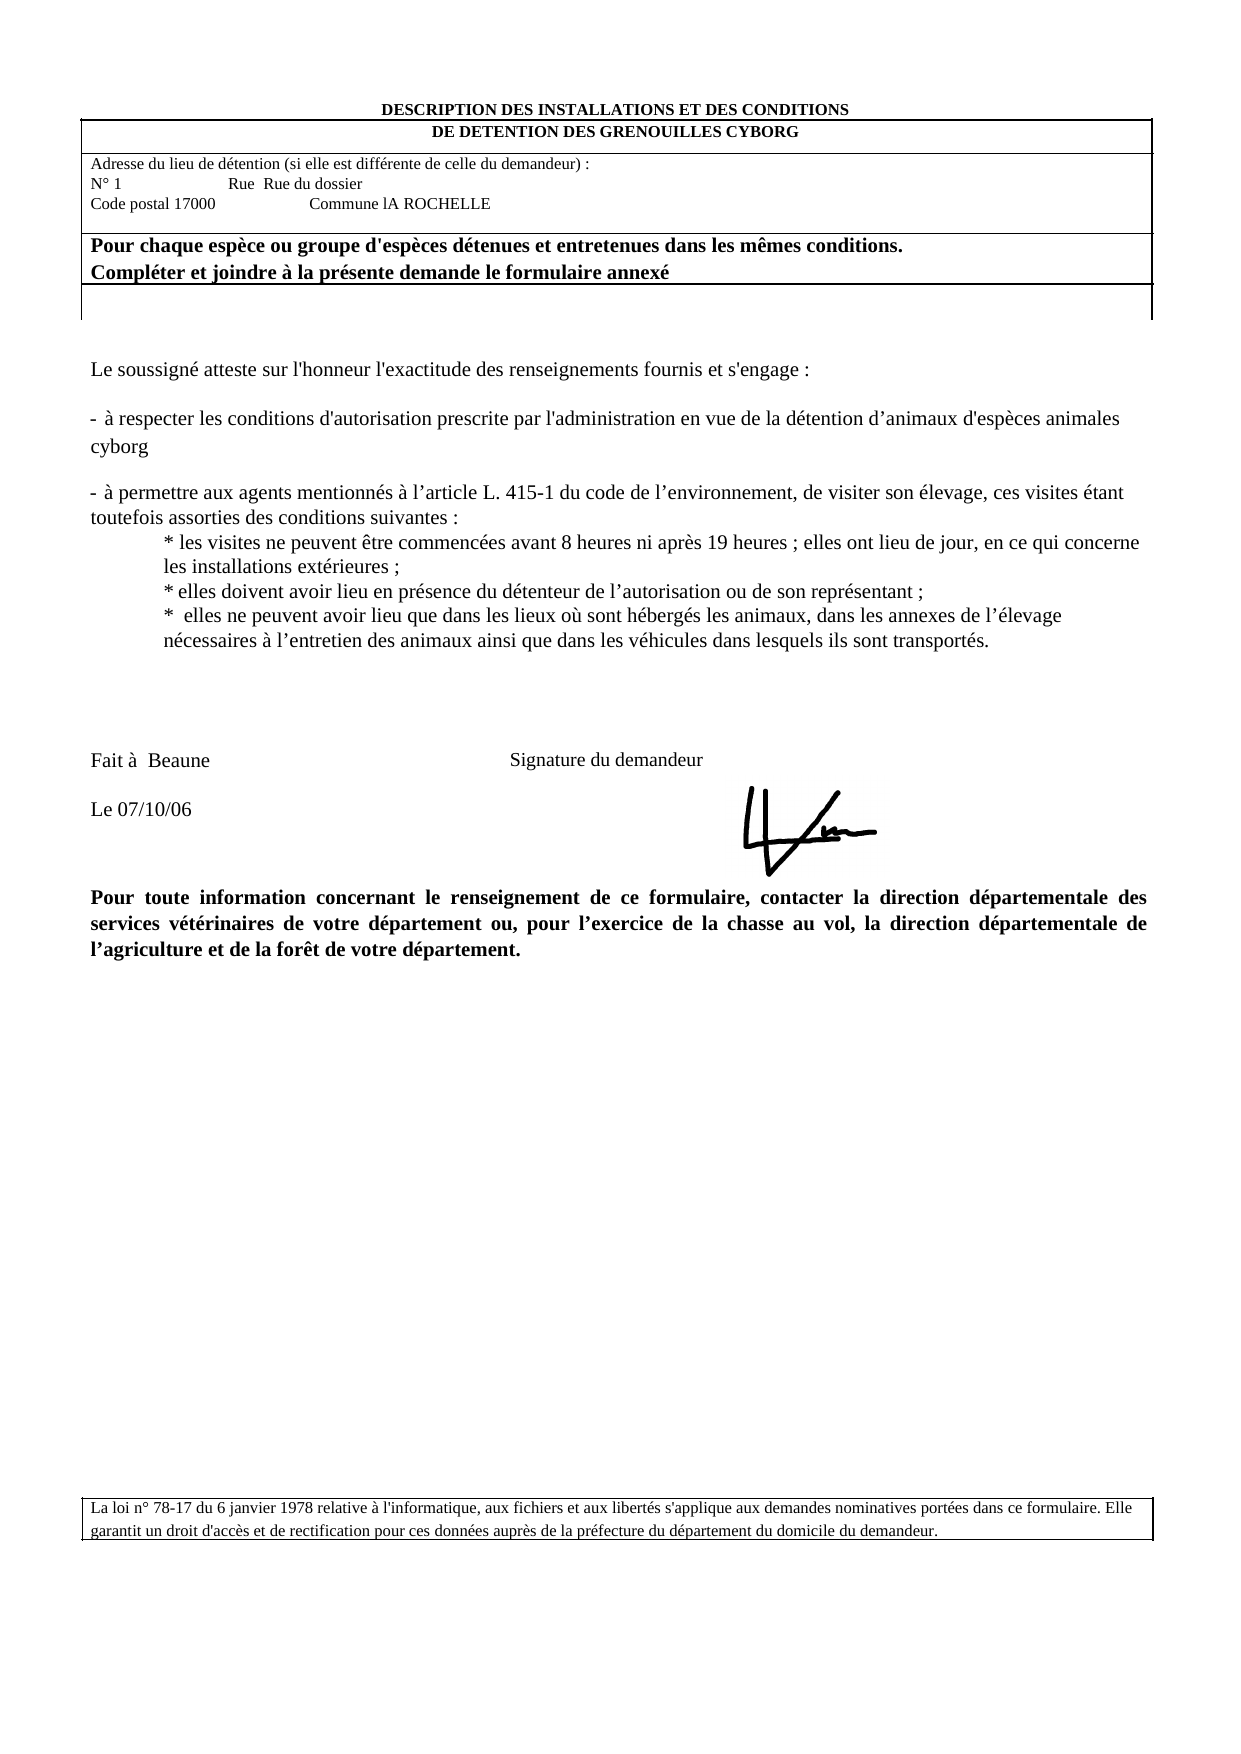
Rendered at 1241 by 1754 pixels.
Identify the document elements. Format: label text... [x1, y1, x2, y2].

text [890, 797, 1148, 821]
text Code postal 17000 Commune lA ROCHELLE [90, 193, 1148, 213]
text DE DETENTION DES GRENOUILLES CYBORG [89, 122, 1141, 141]
text Pour toute information concernant le renseignement de ce formulaire, contacter la direction départementale des services vétérinaires de votre département ou, pour l’exercice de la chasse au vol, la direction départementale de l’agriculture et de la forêt de votre département. [90, 885, 1148, 961]
text DESCRIPTION DES INSTALLATIONS ET DES CONDITIONS [89, 100, 1141, 119]
text Compléter et joindre à la présente demande le formulaire annexé [90, 260, 1148, 283]
text Le 07/10/06 [90, 797, 725, 821]
text Le soussigné atteste sur l'honneur l'exactitude des renseignements fournis et s'engage : [90, 357, 1148, 381]
text Signature du demandeur [509, 748, 1148, 771]
text Pour chaque espèce ou groupe d'espèces détenues et entretenues dans les mêmes conditions. [90, 234, 1148, 257]
list elles doivent avoir lieu en présence du détenteur de l’autorisation ou de son représentant ; [163, 579, 1148, 603]
text La loi n° 78-17 du 6 janvier 1978 relative à l'informatique, aux fichiers et aux libertés s'applique aux demandes nominatives portées dans ce formulaire. Elle garantit un droit d'accès et de rectification pour ces données auprès de la préfecture du département du domicile du demandeur. [90, 1499, 1140, 1539]
list les visites ne peuvent être commencées avant 8 heures ni après 19 heures ; elles ont lieu de jour, en ce qui concerne les installations extérieures ; [163, 530, 1140, 578]
text Fait à Beaune [90, 748, 466, 772]
list à permettre aux agents mentionnés à l’article L. 415-1 du code de l’environnement, de visiter son élevage, ces visites étant toutefois assorties des conditions suivantes : [89, 479, 1140, 529]
picture [725, 775, 890, 878]
list elles ne peuvent avoir lieu que dans les lieux où sont hébergés les animaux, dans les annexes de l’élevage nécessaires à l’entretien des animaux ainsi que dans les véhicules dans lesquels ils sont transportés. [163, 603, 1140, 652]
text Adresse du lieu de détention (si elle est différente de celle du demandeur) : [90, 154, 1148, 173]
text N° 1 Rue Rue du dossier [90, 174, 1148, 193]
list à respecter les conditions d'autorisation prescrite par l'administration en vue de la détention d’animaux d'espèces animales cyborg [89, 406, 1140, 458]
